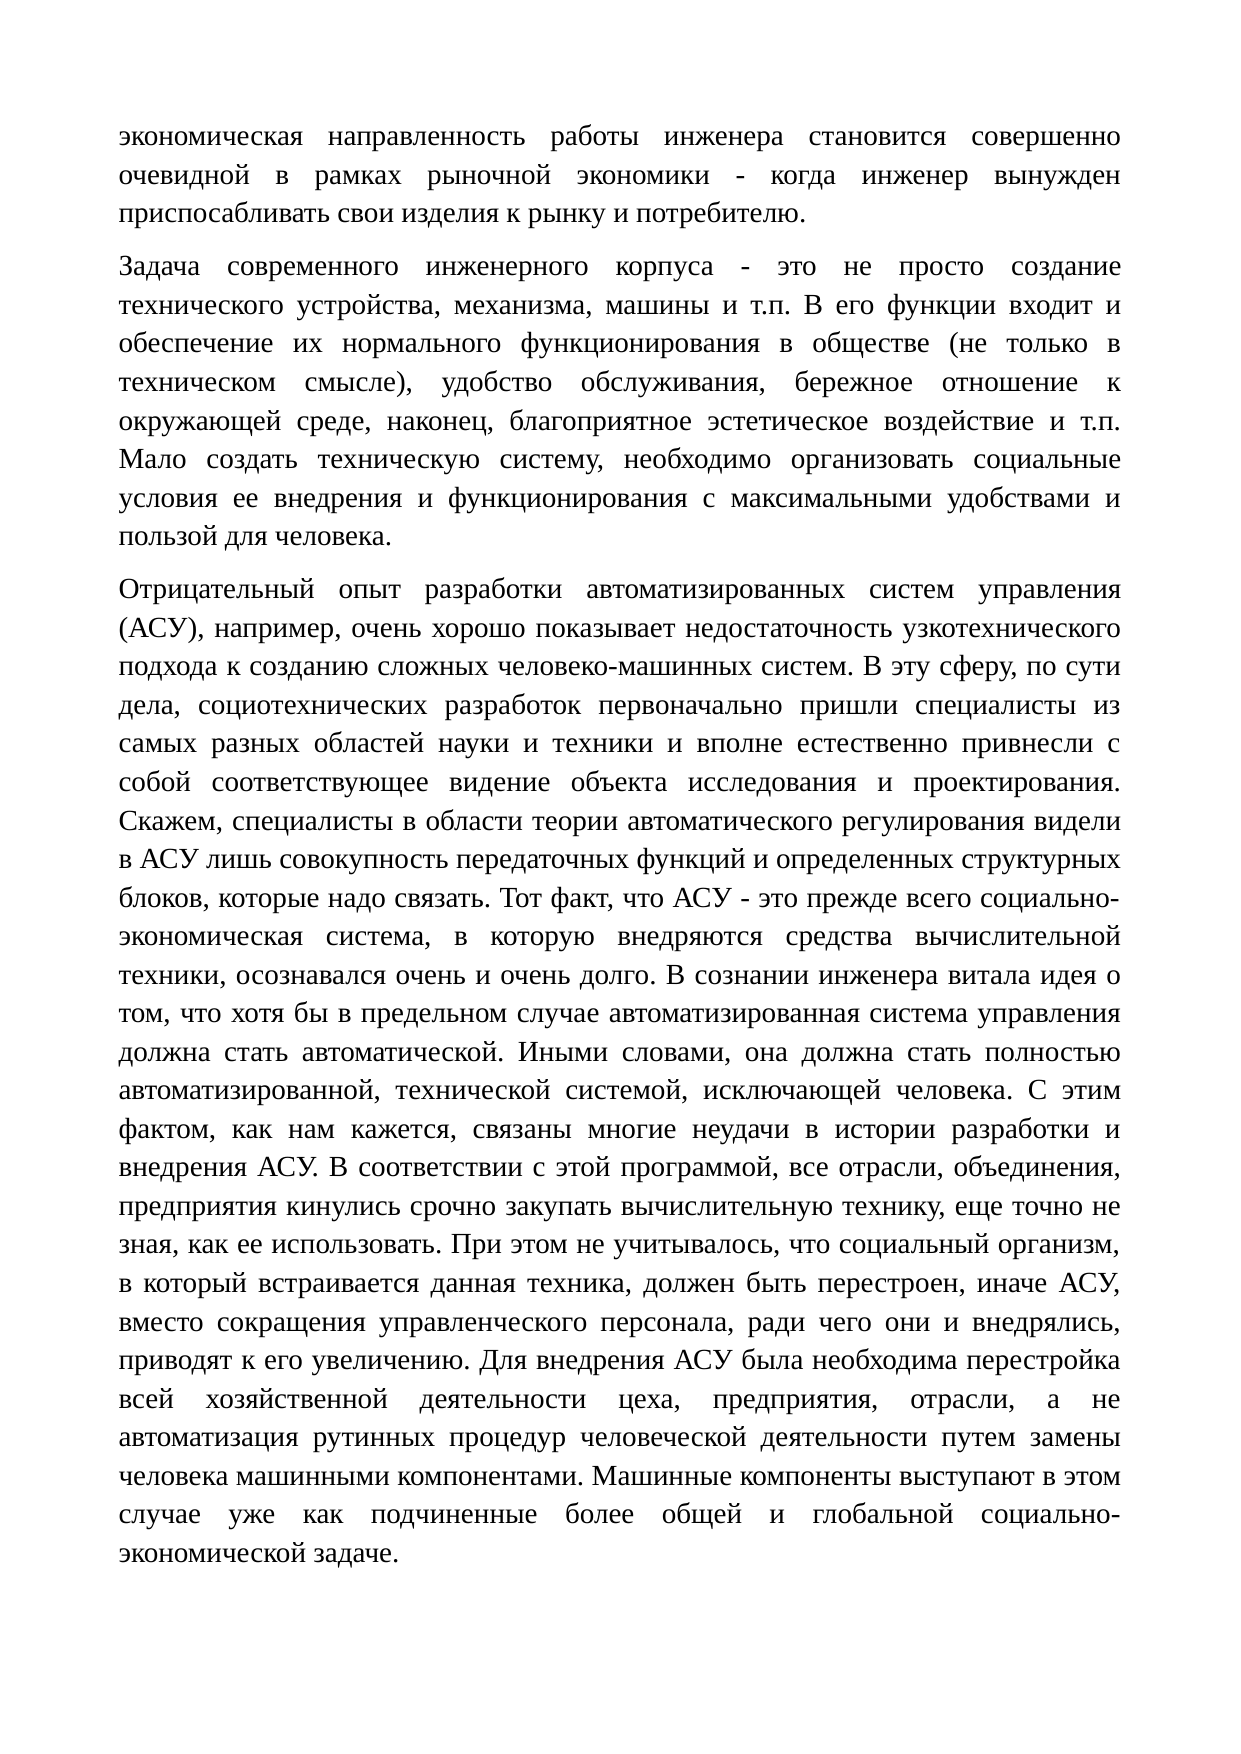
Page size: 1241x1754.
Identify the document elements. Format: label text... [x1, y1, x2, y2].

text Отрицательный опыт разработки автоматизированных систем управления (АСУ), например, очень хорошо показывает недостаточность узкотехнического подхода к созданию сложных человеко-машинных систем. В эту сферу, по сути дела, социотехнических разработок первоначально пришли специалисты из самых разных областей науки и техники и вполне естественно привнесли с собой соответствующее видение объекта исследования и проектирования. Скажем, специалисты в области теории автоматического регулирования видели в АСУ лишь совокупность передаточных функций и определенных структурных блоков, которые надо связать. Тот факт, что АСУ - это прежде всего социально-экономическая система, в которую внедряются средства вычислительной техники, осознавался очень и очень долго. В сознании инженера витала идея о том, что хотя бы в предельном случае автоматизированная система управления должна стать автоматической. Иными словами, она должна стать полностью автоматизированной, технической системой, исключающей человека. С этим фактом, как нам кажется, связаны многие неудачи в истории разработки и внедрения АСУ. В соответствии с этой программой, все отрасли, объединения, предприятия кинулись срочно закупать вычислительную технику, еще точно не зная, как ее использовать. При этом не учитывалось, что социальный организм, в который встраивается данная техника, должен быть перестроен, иначе АСУ, вместо сокращения управленческого персонала, ради чего они и внедрялись, приводят к его увеличению. Для внедрения АСУ была необходима перестройка всей хозяйственной деятельности цеха, предприятия, отрасли, а не автоматизация рутинных процедур человеческой деятельности путем замены человека машинными компонентами. Машинные компоненты выступают в этом случае уже как подчиненные более общей и глобальной социально-экономической задаче. [118, 571, 1122, 1568]
text экономическая направленность работы инженера становится совершенно очевидной в рамках рыночной экономики - когда инженер вынужден приспосабливать свои изделия к рынку и потребителю. [118, 118, 1122, 229]
text Задача современного инженерного корпуса - это не просто создание технического устройства, механизма, машины и т.п. В его функции входит и обеспечение их нормального функционирования в обществе (не только в техническом смысле), удобство обслуживания, бережное отношение к окружающей среде, наконец, благоприятное эстетическое воздействие и т.п. Мало создать техническую систему, необходимо организовать социальные условия ее внедрения и функционирования с максимальными удобствами и пользой для человека. [118, 248, 1122, 552]
